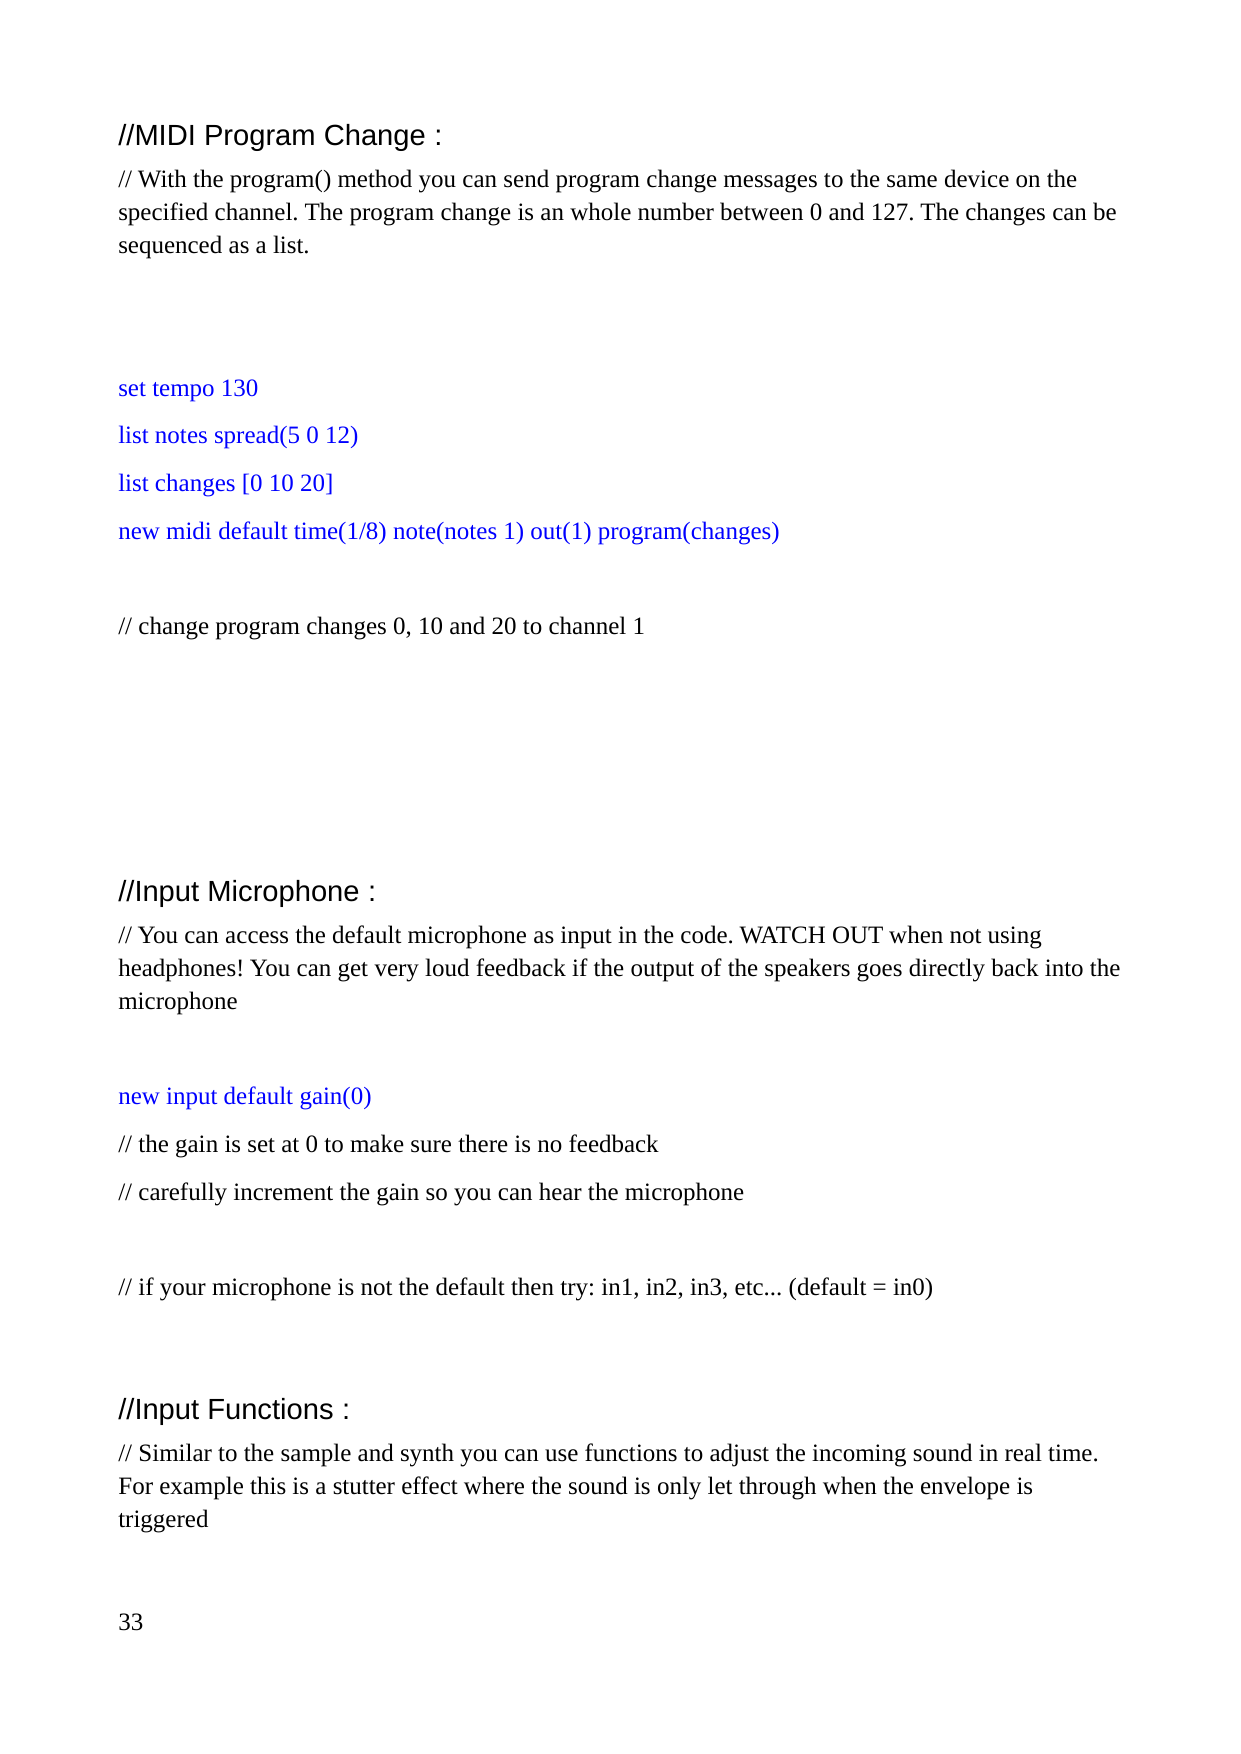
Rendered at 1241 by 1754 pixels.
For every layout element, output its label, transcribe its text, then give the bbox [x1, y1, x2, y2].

subtitle //Input Functions : [118, 1392, 1122, 1426]
text new input default gain(0) [118, 1081, 1122, 1110]
subtitle //Input Microphone : [118, 874, 1122, 908]
text // With the program() method you can send program change messages to the same device on the specified channel. The program change is an whole number between 0 and 127. The changes can be sequenced as a list. [118, 164, 1122, 259]
text list changes [0 10 20] [118, 468, 1122, 497]
text // You can access the default microphone as input in the code. WATCH OUT when not using headphones! You can get very loud feedback if the output of the speakers goes directly back into the microphone [118, 920, 1122, 1015]
text // if your microphone is not the default then try: in1, in2, in3, etc... (default = in0) [118, 1272, 1122, 1301]
text // change program changes 0, 10 and 20 to channel 1 [118, 611, 1122, 640]
text list notes spread(5 0 12) [118, 421, 1122, 449]
text new midi default time(1/8) note(notes 1) out(1) program(changes) [118, 516, 1122, 544]
text // carefully increment the gain so you can hear the microphone [118, 1177, 1122, 1205]
text set tempo 130 [118, 373, 1122, 402]
text // the gain is set at 0 to make sure there is no feedback [118, 1129, 1122, 1158]
subtitle //MIDI Program Change : [118, 118, 1122, 152]
text // Similar to the sample and synth you can use functions to adjust the incoming sound in real time. For example this is a stutter effect where the sound is only let through when the envelope is triggered [118, 1438, 1122, 1533]
